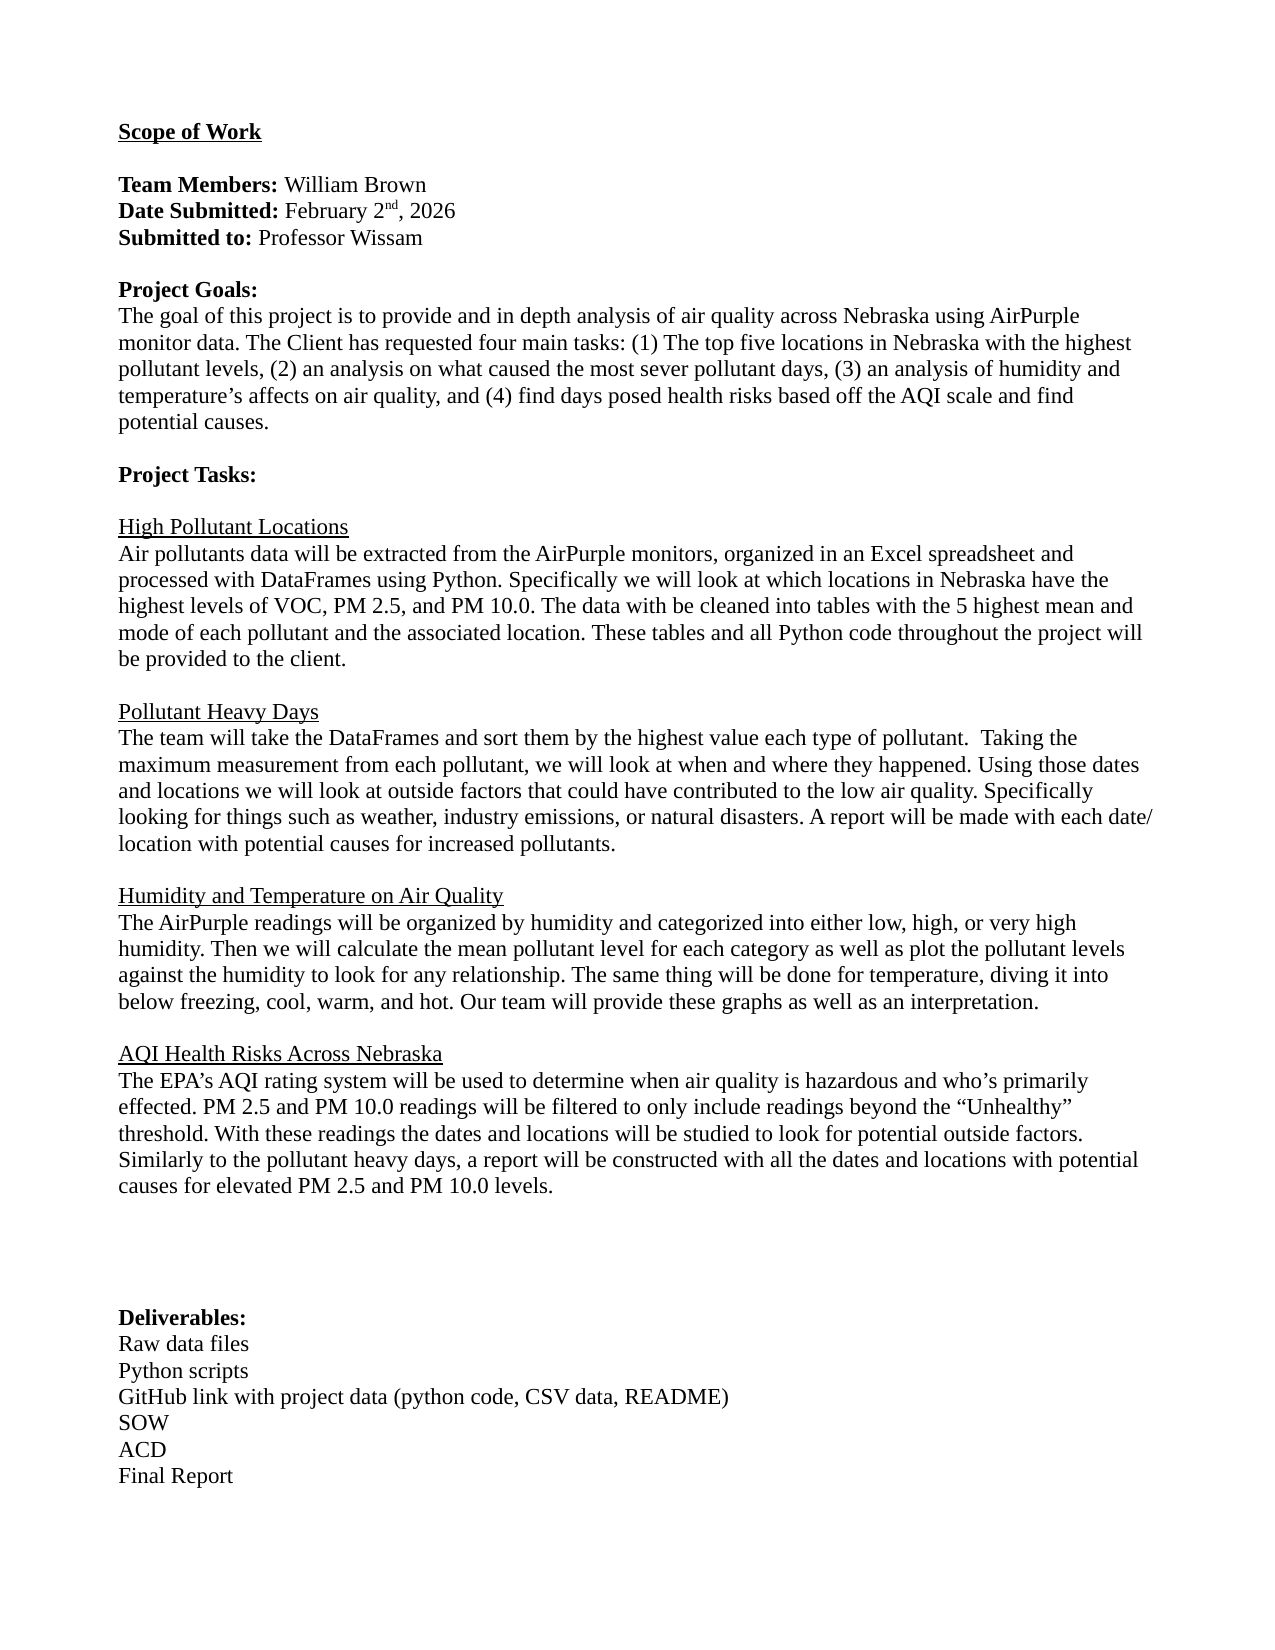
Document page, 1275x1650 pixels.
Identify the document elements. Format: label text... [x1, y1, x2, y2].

text The team will take the DataFrames and sort them by the highest value each type of pollutant. Taking the maximum measurement from each pollutant, we will look at when and where they happened. Using those dates and locations we will look at outside factors that could have contributed to the low air quality. Specifically looking for things such as weather, industry emissions, or natural disasters. A report will be made with each date/ location with potential causes for increased pollutants. [118, 724, 1157, 856]
text AQI Health Risks Across Nebraska [118, 1041, 1157, 1067]
text The AirPurple readings will be organized by humidity and categorized into either low, high, or very high humidity. Then we will calculate the mean pollutant level for each category as well as plot the pollutant levels against the humidity to look for any relationship. The same thing will be done for temperature, diving it into below freezing, cool, warm, and hot. Our team will provide these graphs as well as an interpretation. [118, 909, 1157, 1014]
text Air pollutants data will be extracted from the AirPurple monitors, organized in an Excel spreadsheet and processed with DataFrames using Python. Specifically we will look at which locations in Nebraska have the highest levels of VOC, PM 2.5, and PM 10.0. The data with be cleaned into tables with the 5 highest mean and mode of each pollutant and the associated location. These tables and all Python code throughout the project will be provided to the client. [118, 540, 1157, 672]
text Scope of Work [118, 118, 1157, 144]
text Final Report [118, 1462, 1157, 1488]
text SOW [118, 1409, 1157, 1436]
text Project Goals: [118, 276, 1157, 303]
text Deliverables: [118, 1304, 1157, 1330]
text Date Submitted: February 2nd, 2026 [118, 197, 1157, 223]
text Raw data files [118, 1330, 1157, 1357]
text Python scripts [118, 1357, 1157, 1383]
text Submitted to: Professor Wissam [118, 223, 1157, 250]
text Project Tasks: [118, 461, 1157, 487]
text The EPA’s AQI rating system will be used to determine when air quality is hazardous and who’s primarily effected. PM 2.5 and PM 10.0 readings will be filtered to only include readings beyond the “Unhealthy” threshold. With these readings the dates and locations will be studied to look for potential outside factors. Similarly to the pollutant heavy days, a report will be constructed with all the dates and locations with potential causes for elevated PM 2.5 and PM 10.0 levels. [118, 1067, 1157, 1199]
text Team Members: William Brown [118, 171, 1157, 197]
text Pollutant Heavy Days [118, 698, 1157, 724]
text High Pollutant Locations [118, 513, 1157, 540]
text Humidity and Temperature on Air Quality [118, 882, 1157, 909]
text The goal of this project is to provide and in depth analysis of air quality across Nebraska using AirPurple monitor data. The Client has requested four main tasks: (1) The top five locations in Nebraska with the highest pollutant levels, (2) an analysis on what caused the most sever pollutant days, (3) an analysis of humidity and temperature’s affects on air quality, and (4) find days posed health risks based off the AQI scale and find potential causes. [118, 303, 1157, 434]
text GitHub link with project data (python code, CSV data, README) [118, 1383, 1157, 1409]
text ACD [118, 1436, 1157, 1462]
